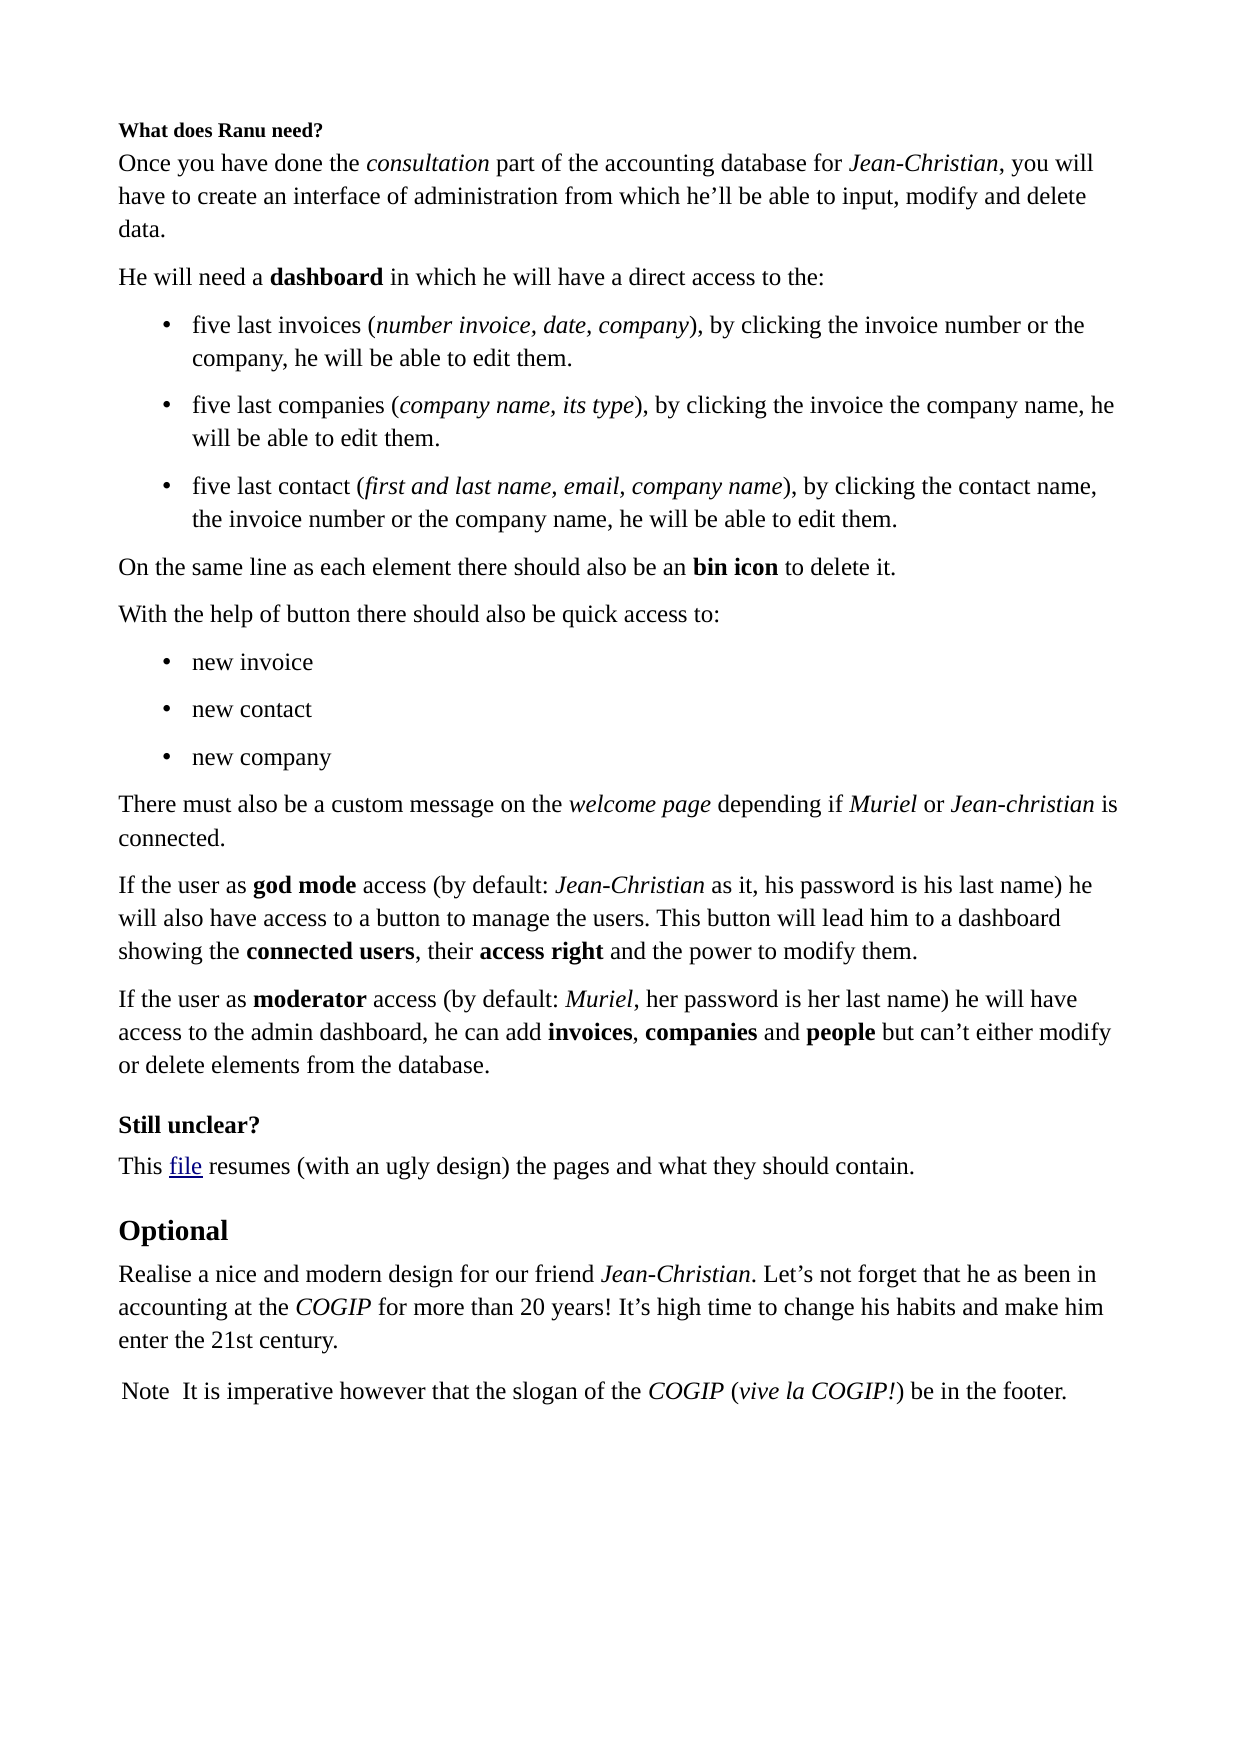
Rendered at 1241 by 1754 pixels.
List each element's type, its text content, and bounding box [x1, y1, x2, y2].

subtitle Still unclear? [118, 1110, 1122, 1139]
text This file resumes (with an ugly design) the pages and what they should contain. [118, 1151, 1122, 1180]
table_header It is imperative however that the slogan of the COGIP (vive la COGIP!) be in the footer. [179, 1373, 1081, 1408]
list five last invoices (number invoice, date, company), by clicking the invoice number or the company, he will be able to edit them. [162, 310, 1122, 371]
list new company [162, 742, 1122, 771]
list new invoice [162, 647, 1122, 676]
list new contact [162, 694, 1122, 723]
text He will need a dashboard in which he will have a direct access to the: [118, 262, 1122, 291]
subtitle Optional [118, 1213, 1122, 1247]
text On the same line as each element there should also be an bin icon to delete it. [118, 552, 1122, 580]
text Once you have done the consultation part of the accounting database for Jean-Christian, you will have to create an interface of administration from which he’ll be able to input, modify and delete data. [118, 148, 1122, 243]
text With the help of button there should also be quick access to: [118, 599, 1122, 628]
text If the user as god mode access (by default: Jean-Christian as it, his password is his last name) he will also have access to a button to manage the users. This button will lead him to a dashboard showing the connected users, their access right and the power to modify them. [118, 870, 1122, 965]
subtitle What does Ranu need? [118, 118, 1122, 142]
text Realise a nice and modern design for our friend Jean-Christian. Let’s not forget that he as been in accounting at the COGIP for more than 20 years! It’s high time to change his habits and make him enter the 21st century. [118, 1259, 1122, 1354]
table_header Note [118, 1373, 179, 1408]
text If the user as moderator access (by default: Muriel, her password is her last name) he will have access to the admin dashboard, he can add invoices, companies and people but can’t either modify or delete elements from the database. [118, 984, 1122, 1079]
list five last contact (first and last name, email, company name), by clicking the contact name, the invoice number or the company name, he will be able to edit them. [162, 471, 1122, 533]
list five last companies (company name, its type), by clicking the invoice the company name, he will be able to edit them. [162, 390, 1122, 452]
text There must also be a custom message on the welcome page depending if Muriel or Jean-christian is connected. [118, 789, 1122, 851]
